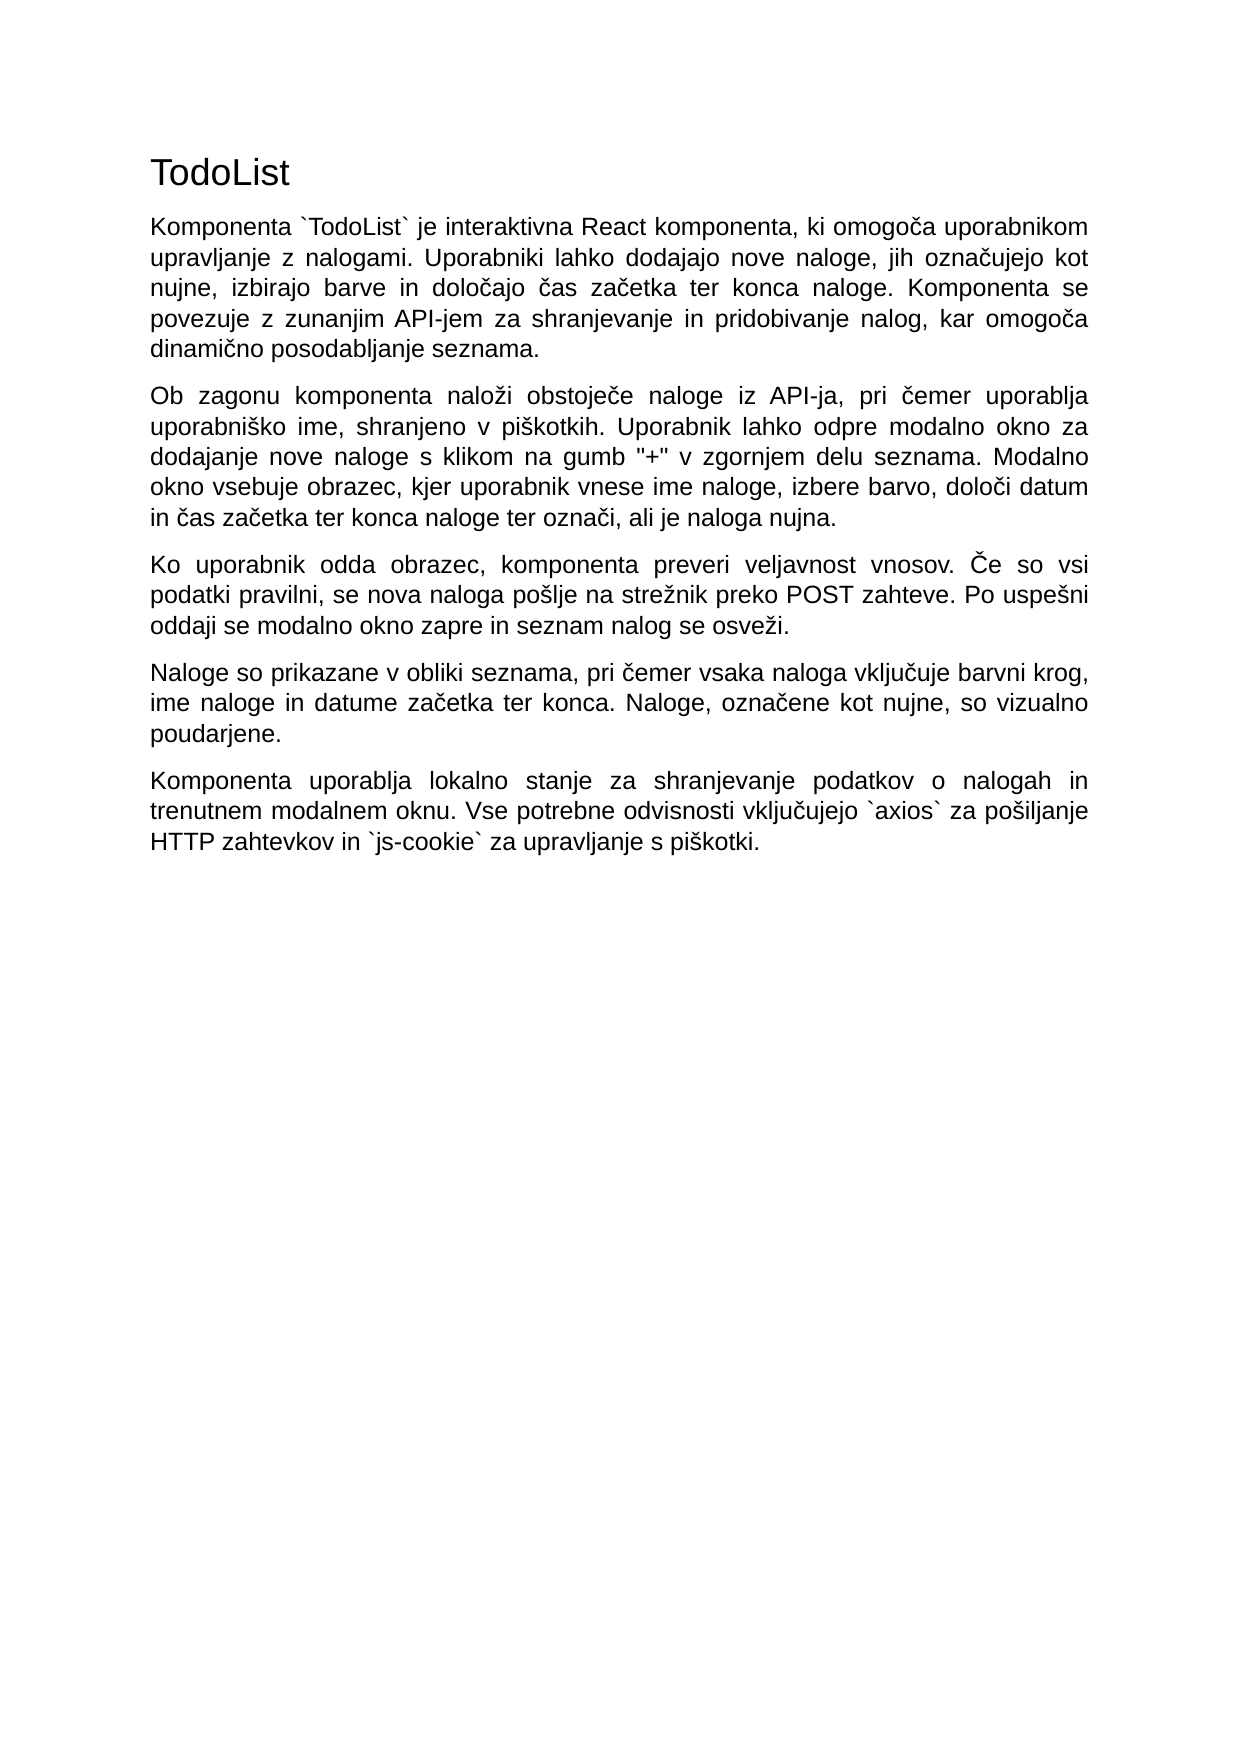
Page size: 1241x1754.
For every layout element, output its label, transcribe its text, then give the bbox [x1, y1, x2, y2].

text TodoList [150, 150, 1090, 193]
text Komponenta uporablja lokalno stanje za shranjevanje podatkov o nalogah in trenutnem modalnem oknu. Vse potrebne odvisnosti vključujejo `axios` za pošiljanje HTTP zahtevkov in `js-cookie` za upravljanje s piškotki. [150, 766, 1090, 855]
text Ko uporabnik odda obrazec, komponenta preveri veljavnost vnosov. Če so vsi podatki pravilni, se nova naloga pošlje na strežnik preko POST zahteve. Po uspešni oddaji se modalno okno zapre in seznam nalog se osveži. [150, 550, 1090, 639]
text Komponenta `TodoList` je interaktivna React komponenta, ki omogoča uporabnikom upravljanje z nalogami. Uporabniki lahko dodajajo nove naloge, jih označujejo kot nujne, izbirajo barve in določajo čas začetka ter konca naloge. Komponenta se povezuje z zunanjim API-jem za shranjevanje in pridobivanje nalog, kar omogoča dinamično posodabljanje seznama. [150, 212, 1090, 363]
text Naloge so prikazane v obliki seznama, pri čemer vsaka naloga vključuje barvni krog, ime naloge in datume začetka ter konca. Naloge, označene kot nujne, so vizualno poudarjene. [150, 658, 1090, 747]
text Ob zagonu komponenta naloži obstoječe naloge iz API-ja, pri čemer uporablja uporabniško ime, shranjeno v piškotkih. Uporabnik lahko odpre modalno okno za dodajanje nove naloge s klikom na gumb "+" v zgornjem delu seznama. Modalno okno vsebuje obrazec, kjer uporabnik vnese ime naloge, izbere barvo, določi datum in čas začetka ter konca naloge ter označi, ali je naloga nujna. [150, 381, 1090, 531]
